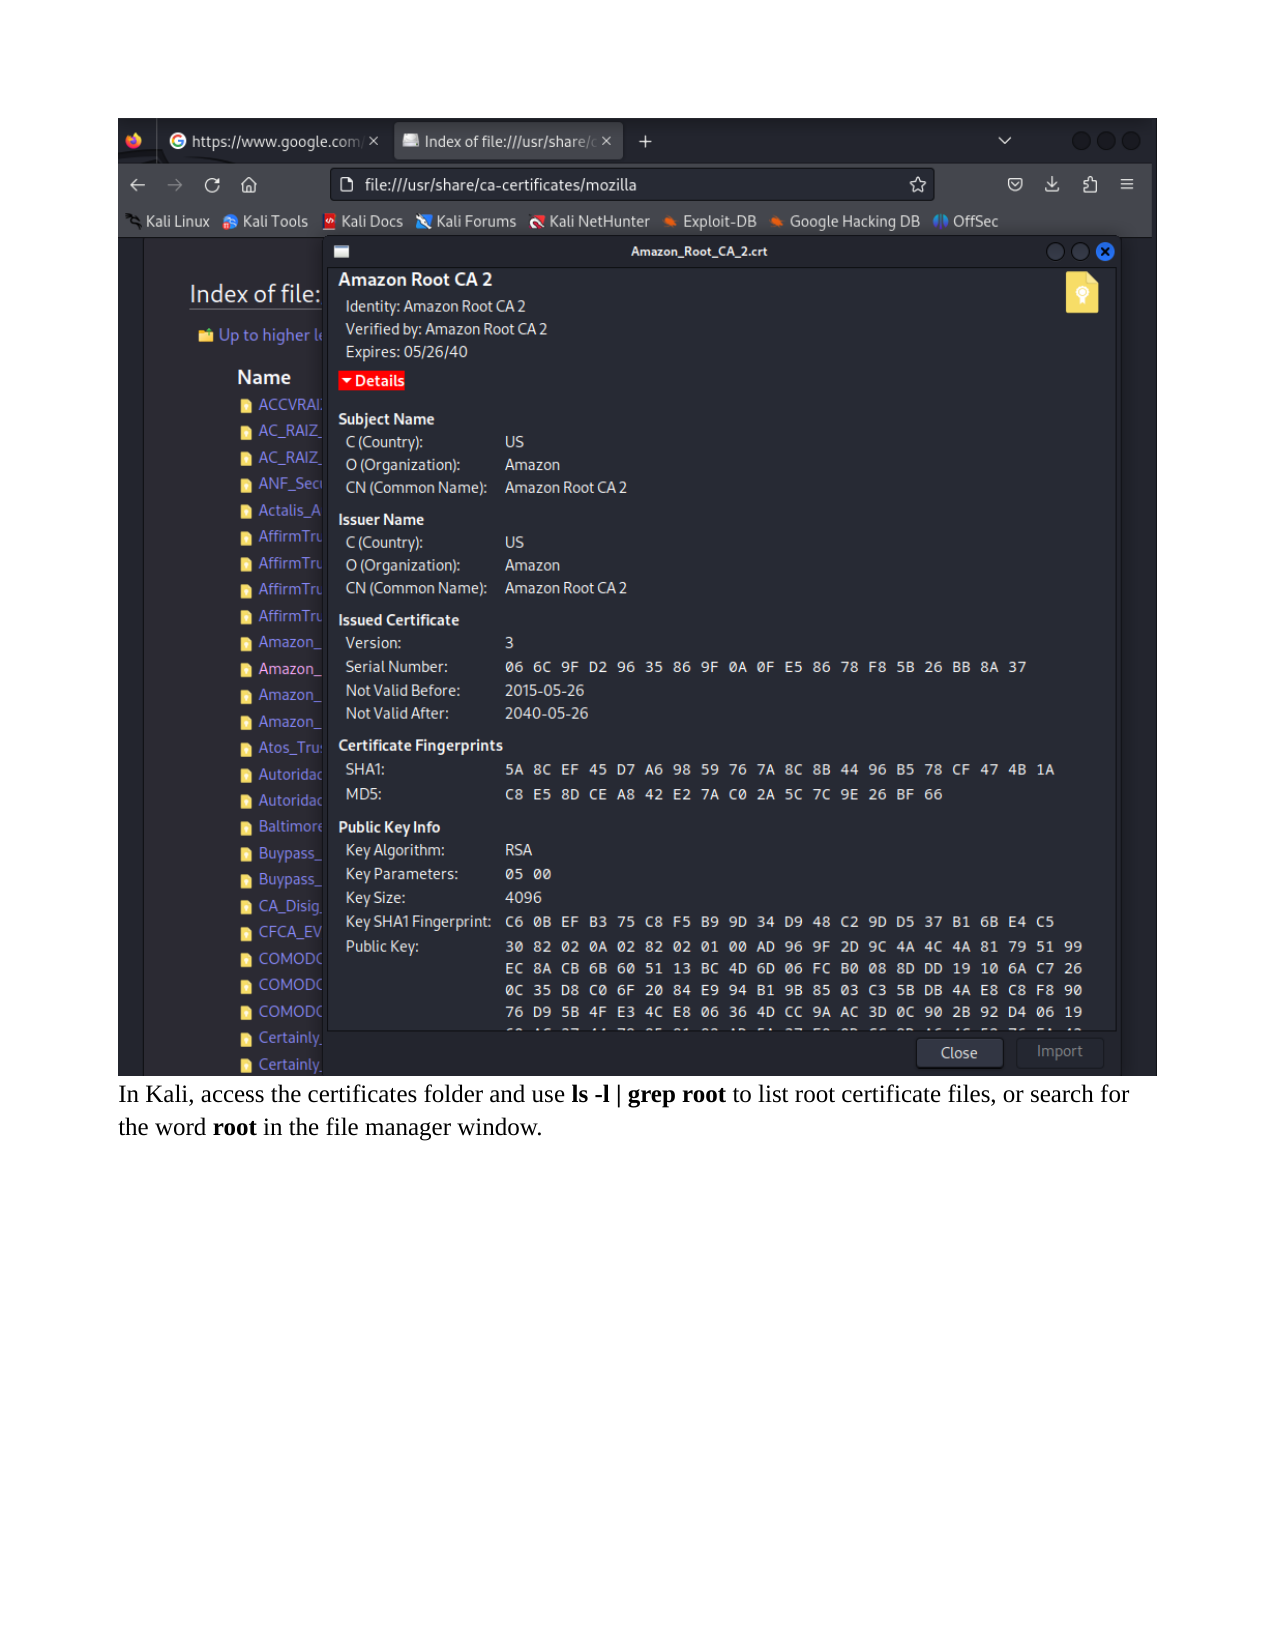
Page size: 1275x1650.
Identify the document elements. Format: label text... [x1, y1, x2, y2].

text In Kali, access the certificates folder and use ls -l | grep root to list root certificate files, or search for the word root in the file manager window. [118, 1076, 1157, 1141]
picture [118, 118, 1157, 1076]
